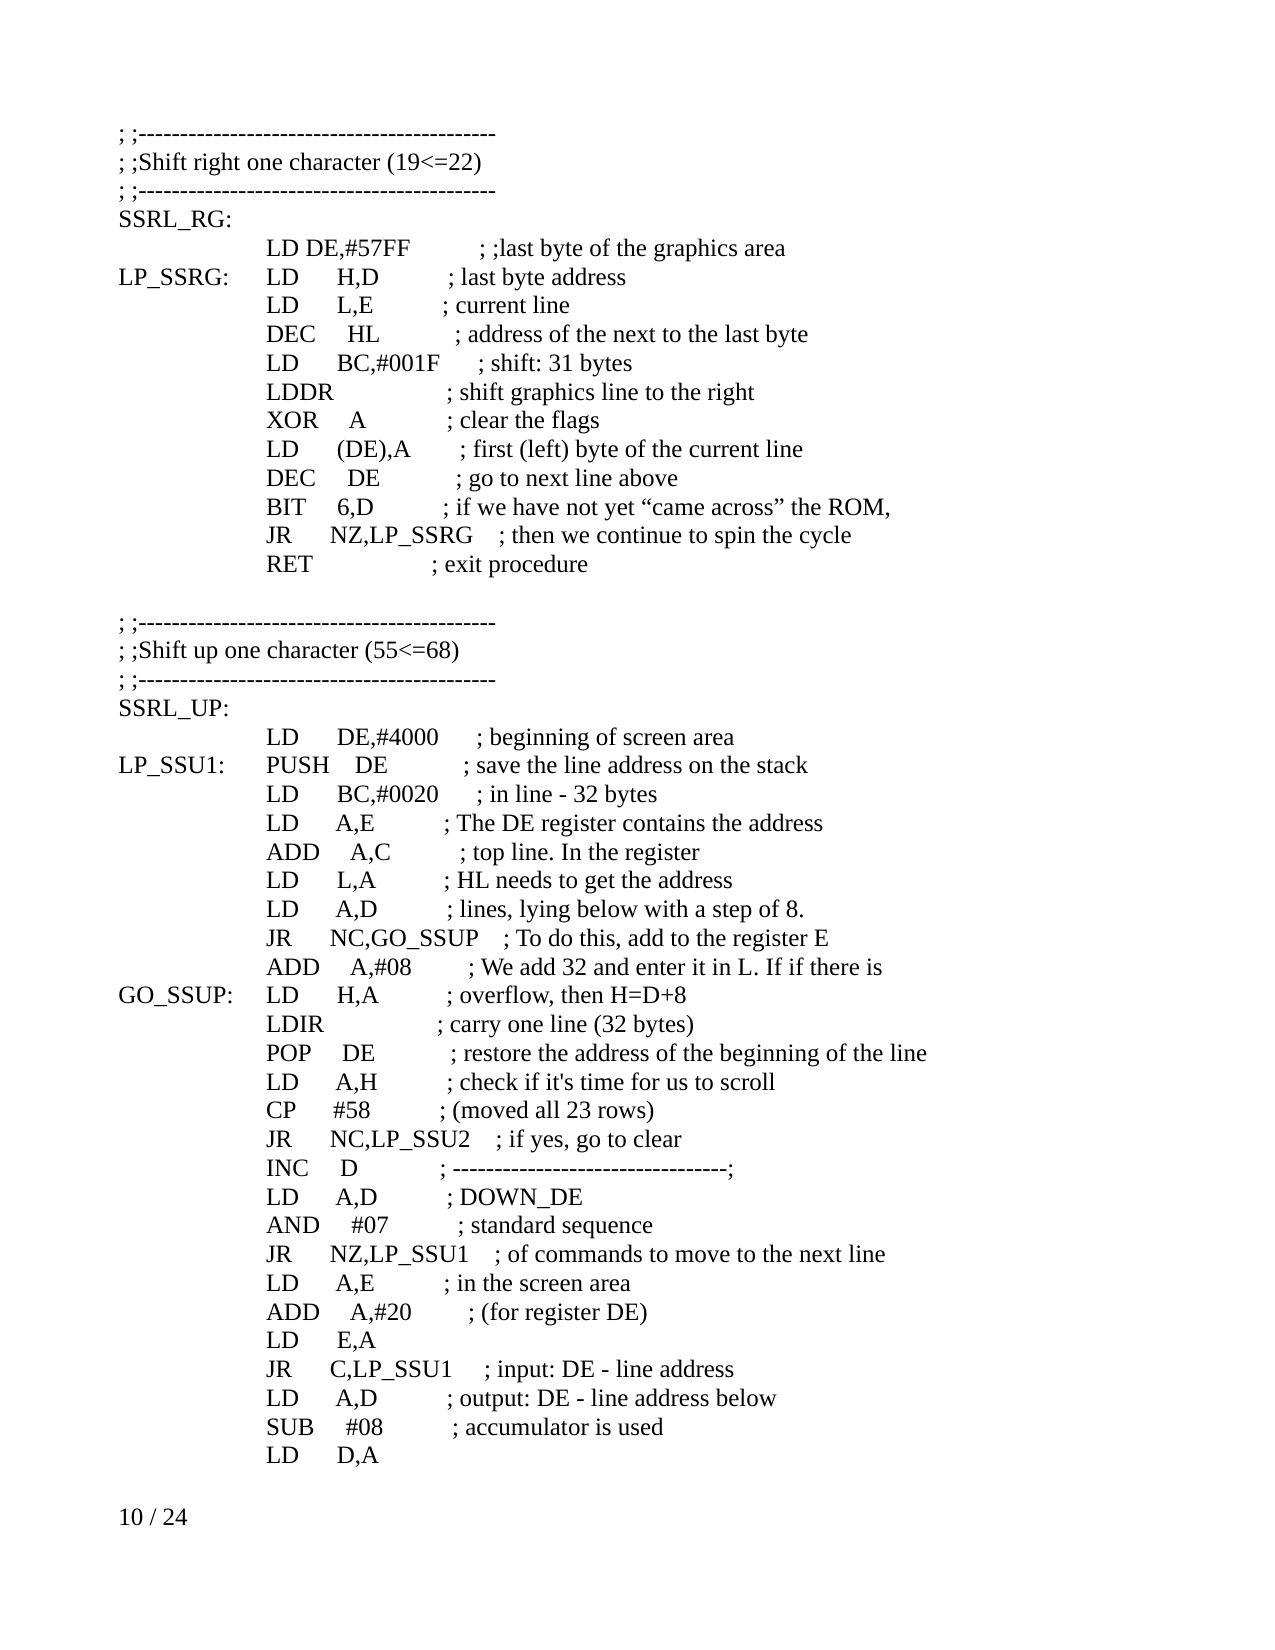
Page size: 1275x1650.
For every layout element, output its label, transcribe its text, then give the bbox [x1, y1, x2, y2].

text ; ;------------------------------------------- [118, 607, 1157, 636]
text LD A,E ; The DE register contains the address [118, 808, 1157, 837]
text LD L,A ; HL needs to get the address [118, 866, 1157, 894]
text ; ;Shift right one character (19<=22) [118, 147, 1157, 176]
text POP DE ; restore the address of the beginning of the line [118, 1038, 1157, 1067]
text XOR A ; clear the flags [118, 406, 1157, 434]
text LD E,A [118, 1326, 1157, 1354]
text LD DE,#4000 ; beginning of screen area [118, 722, 1157, 751]
text DEC DE ; go to next line above [118, 463, 1157, 492]
text ; ;------------------------------------------- [118, 118, 1157, 147]
text RET ; exit procedure [118, 549, 1157, 578]
text LDIR ; carry one line (32 bytes) [118, 1009, 1157, 1038]
text LDDR ; shift graphics line to the right [118, 377, 1157, 406]
text SSRL_UP: [118, 693, 1157, 722]
text SSRL_RG: [118, 204, 1157, 233]
text LP_SSRG: LD H,D ; last byte address [118, 262, 1157, 291]
text CP #58 ; (moved all 23 rows) [118, 1096, 1157, 1124]
text ; ;------------------------------------------- [118, 664, 1157, 693]
text LD DE,#57FF ; ;last byte of the graphics area [118, 233, 1157, 262]
text LP_SSU1: PUSH DE ; save the line address on the stack [118, 751, 1157, 779]
text ADD A,#20 ; (for register DE) [118, 1297, 1157, 1326]
text LD A,D ; lines, lying below with a step of 8. [118, 894, 1157, 923]
text LD BC,#001F ; shift: 31 bytes [118, 348, 1157, 377]
text ADD A,#08 ; We add 32 and enter it in L. If if there is [118, 952, 1157, 981]
text INC D ; ---------------------------------; [118, 1153, 1157, 1182]
text ADD A,C ; top line. In the register [118, 837, 1157, 866]
text LD A,H ; check if it's time for us to scroll [118, 1067, 1157, 1096]
text JR NZ,LP_SSU1 ; of commands to move to the next line [118, 1239, 1157, 1268]
text ; ;Shift up one character (55<=68) [118, 636, 1157, 664]
text JR NZ,LP_SSRG ; then we continue to spin the cycle [118, 521, 1157, 549]
text JR C,LP_SSU1 ; input: DE - line address [118, 1354, 1157, 1383]
text DEC HL ; address of the next to the last byte [118, 319, 1157, 348]
text BIT 6,D ; if we have not yet “came across” the ROM, [118, 492, 1157, 521]
text LD A,E ; in the screen area [118, 1268, 1157, 1297]
text JR NC,LP_SSU2 ; if yes, go to clear [118, 1124, 1157, 1153]
text GO_SSUP: LD H,A ; overflow, then H=D+8 [118, 981, 1157, 1009]
text LD BC,#0020 ; in line - 32 bytes [118, 779, 1157, 808]
text JR NC,GO_SSUP ; To do this, add to the register E [118, 923, 1157, 952]
text SUB #08 ; accumulator is used [118, 1412, 1157, 1441]
text LD D,A [118, 1441, 1157, 1469]
text LD L,E ; current line [118, 291, 1157, 319]
text LD (DE),A ; first (left) byte of the current line [118, 434, 1157, 463]
text LD A,D ; DOWN_DE [118, 1182, 1157, 1211]
text ; ;------------------------------------------- [118, 176, 1157, 204]
text AND #07 ; standard sequence [118, 1211, 1157, 1239]
text LD A,D ; output: DE - line address below [118, 1383, 1157, 1412]
